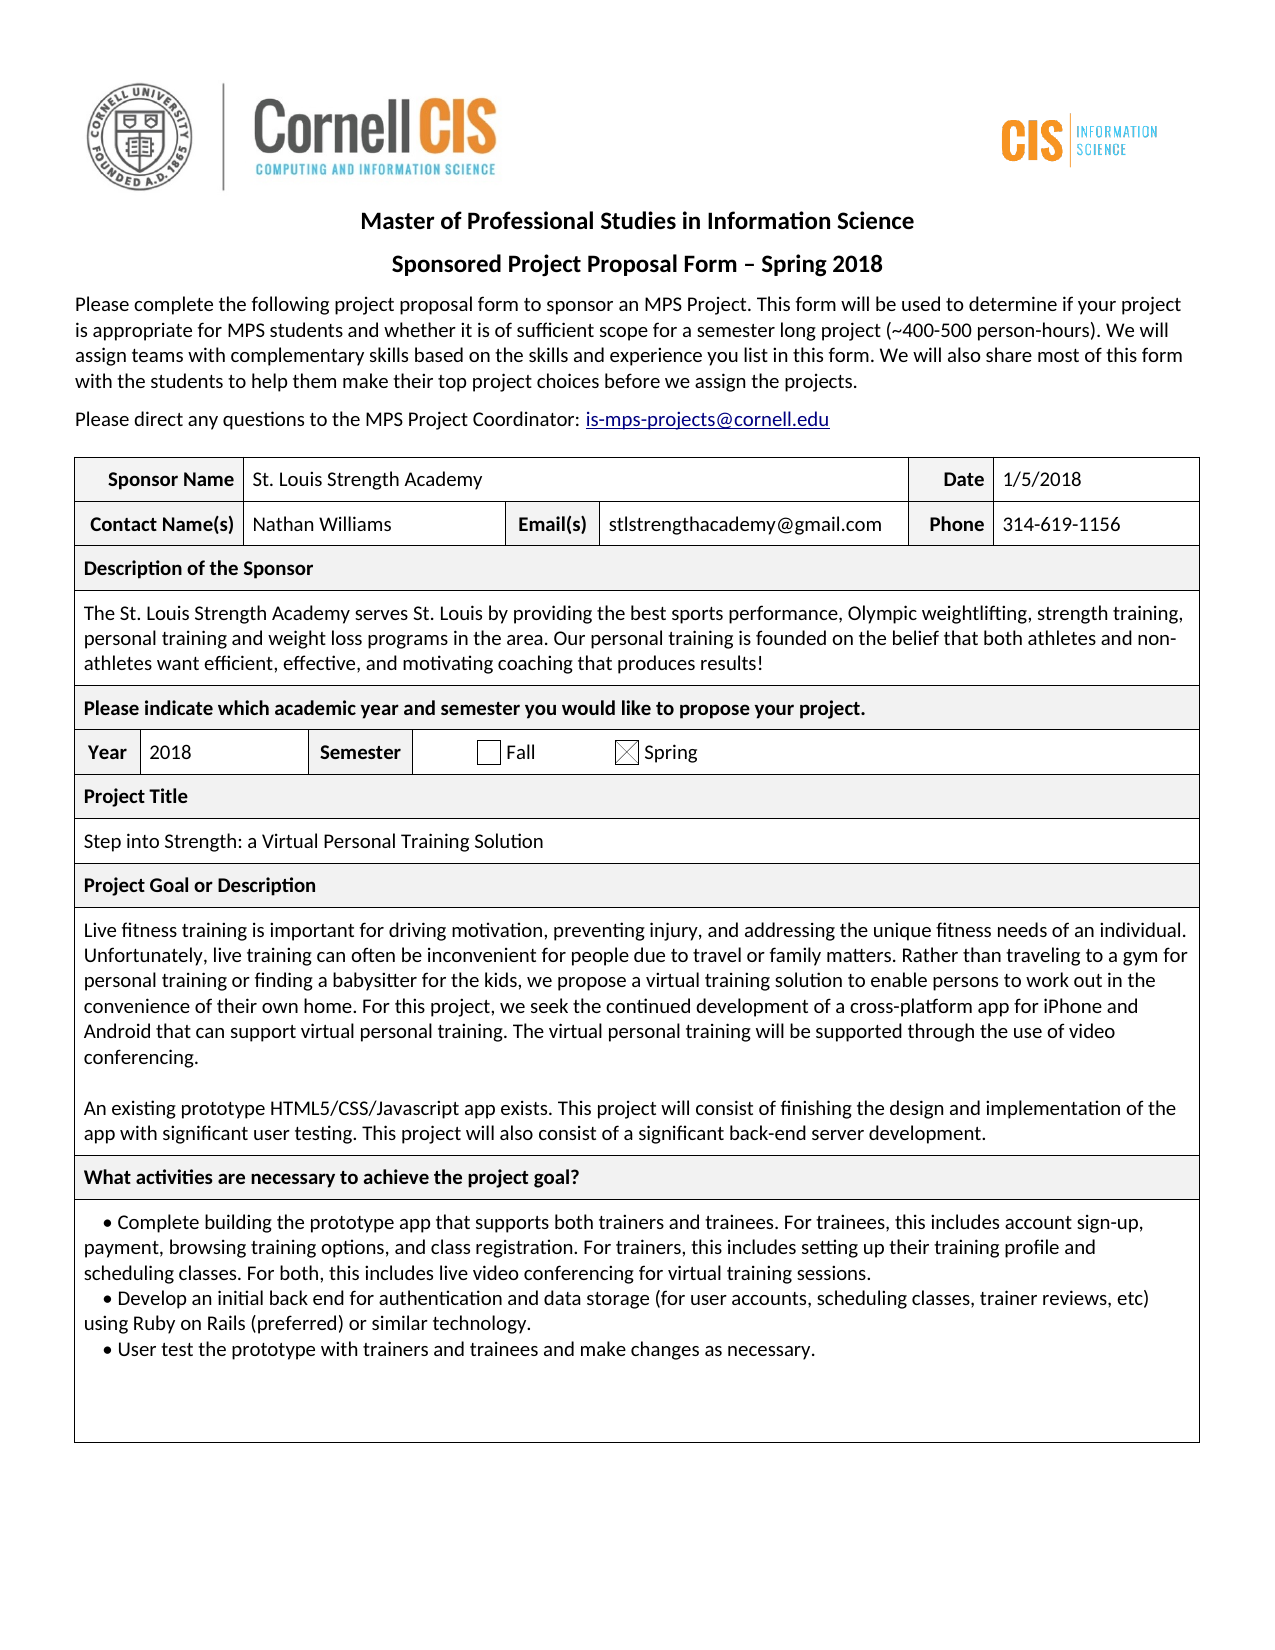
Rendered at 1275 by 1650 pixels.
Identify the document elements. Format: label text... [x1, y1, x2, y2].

table_cell The St. Louis Strength Academy serves St. Louis by providing the best sports performance, Olympic weightlifting, strength training, personal training and weight loss programs in the area. Our personal training is founded on the belief that both athletes and non-athletes want efficient, effective, and motivating coaching that produces results! [75, 591, 1199, 685]
table_header St. Louis Strength Academy [244, 458, 908, 501]
table_cell Nathan Williams [244, 502, 505, 545]
subtitle Master of Professional Studies in Information Science [75, 75, 1200, 236]
table_cell Semester [309, 730, 412, 774]
table_cell Spring [600, 730, 712, 774]
table_cell Contact Name(s) [75, 502, 243, 545]
table_cell Phone [909, 502, 993, 545]
text Please direct any questions to the MPS Project Coordinator: is-mps-projects@cornell.edu [75, 406, 1200, 431]
table_cell Project Title [75, 775, 1199, 818]
table_cell Project Goal or Description [75, 864, 1199, 907]
table_cell Description of the Sponsor [75, 546, 1199, 590]
table_cell Live fitness training is important for driving motivation, preventing injury, and addressing the unique fitness needs of an individual. Unfortunately, live training can often be inconvenient for people due to travel or family matters. Rather than traveling to a gym for personal training or finding a babysitter for the kids, we propose a virtual training solution to enable persons to work out in the convenience of their own home. For this project, we seek the continued development of a cross-platform app for iPhone and Android that can support virtual personal training. The virtual personal training will be supported through the use of video conferencing. An existing prototype HTML5/CSS/Javascript app exists. This project will consist of finishing the design and implementation of the app with significant user testing. This project will also consist of a significant back-end server development. [75, 908, 1199, 1154]
table_cell stlstrengthacademy@gmail.com [600, 502, 908, 545]
text Please complete the following project proposal form to sponsor an MPS Project. This form will be used to determine if your project is appropriate for MPS students and whether it is of sufficient scope for a semester long project (~400-500 person-hours). We will assign teams with complementary skills based on the skills and experience you list in this form. We will also share most of this form with the students to help them make their top project choices before we assign the projects. [75, 292, 1200, 393]
table_cell • Complete building the prototype app that supports both trainers and trainees. For trainees, this includes account sign-up, payment, browsing training options, and class registration. For trainers, this includes setting up their training profile and scheduling classes. For both, this includes live video conferencing for virtual training sessions. • Develop an initial back end for authentication and data storage (for user accounts, scheduling classes, trainer reviews, etc) using Ruby on Rails (preferred) or similar technology. • User test the prototype with trainers and trainees and make changes as necessary. [75, 1200, 1199, 1442]
table_cell Step into Strength: a Virtual Personal Training Solution [75, 819, 1199, 862]
table_cell [712, 730, 1199, 774]
table_cell Email(s) [506, 502, 599, 545]
picture [957, 75, 1200, 206]
table_header 1/5/2018 [994, 458, 1199, 501]
table_cell Please indicate which academic year and semester you would like to propose your project. [75, 686, 1199, 729]
picture [75, 75, 507, 199]
table_header Sponsor Name [75, 458, 243, 501]
subtitle Sponsored Project Proposal Form – Spring 2018 [75, 248, 1200, 279]
table_cell 2018 [141, 730, 308, 774]
table_cell 314-619-1156 [994, 502, 1199, 545]
table_cell Fall [413, 730, 599, 774]
table_cell What activities are necessary to achieve the project goal? [75, 1156, 1199, 1199]
table_header Date [909, 458, 993, 501]
table_cell Year [75, 730, 140, 774]
